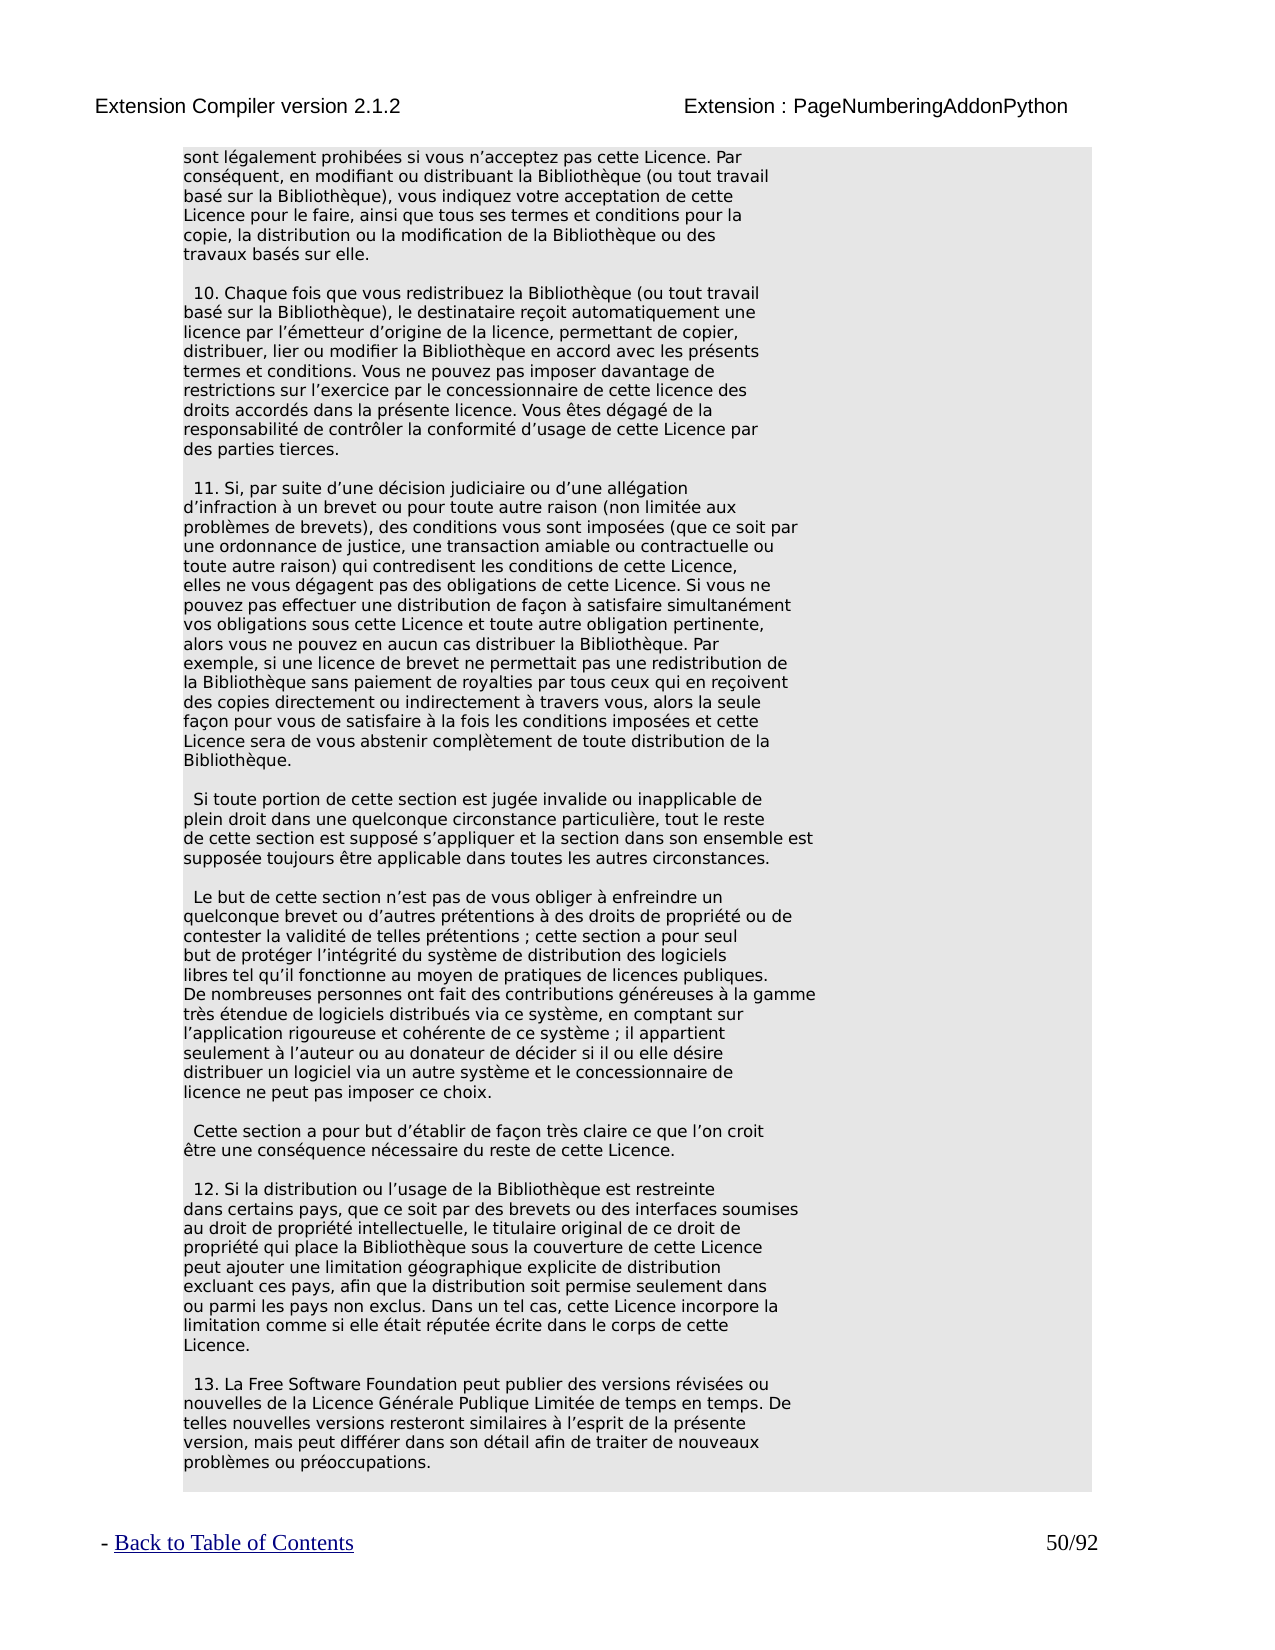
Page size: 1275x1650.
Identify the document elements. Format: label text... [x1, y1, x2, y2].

text version, mais peut différer dans son détail afin de traiter de nouveaux [183, 1433, 1092, 1453]
text Bibliothèque. [183, 751, 1092, 771]
text basé sur la Bibliothèque), le destinataire reçoit automatiquement une [183, 303, 1092, 323]
text licence ne peut pas imposer ce choix. [183, 1082, 1092, 1102]
text toute autre raison) qui contredisent les conditions de cette Licence, [183, 557, 1092, 576]
text des parties tierces. [183, 440, 1092, 459]
text nouvelles de la Licence Générale Publique Limitée de temps en temps. De [183, 1394, 1092, 1414]
text dans certains pays, que ce soit par des brevets ou des interfaces soumises [183, 1199, 1092, 1219]
text excluant ces pays, afin que la distribution soit permise seulement dans [183, 1277, 1092, 1297]
text au droit de propriété intellectuelle, le titulaire original de ce droit de [183, 1219, 1092, 1238]
text problèmes de brevets), des conditions vous sont imposées (que ce soit par [183, 518, 1092, 537]
text de cette section est supposé s’appliquer et la section dans son ensemble est [183, 829, 1092, 849]
text Cette section a pour but d’établir de façon très claire ce que l’on croit [183, 1121, 1092, 1141]
text restrictions sur l’exercice par le concessionnaire de cette licence des [183, 381, 1092, 401]
text la Bibliothèque sans paiement de royalties par tous ceux qui en reçoivent [183, 673, 1092, 693]
text 12. Si la distribution ou l’usage de la Bibliothèque est restreinte [183, 1180, 1092, 1199]
text 11. Si, par suite d’une décision judiciaire ou d’une allégation [183, 479, 1092, 498]
text droits accordés dans la présente licence. Vous êtes dégagé de la [183, 401, 1092, 420]
text une ordonnance de justice, une transaction amiable ou contractuelle ou [183, 537, 1092, 557]
text distribuer, lier ou modifier la Bibliothèque en accord avec les présents [183, 342, 1092, 362]
text but de protéger l’intégrité du système de distribution des logiciels [183, 946, 1092, 966]
text limitation comme si elle était réputée écrite dans le corps de cette [183, 1316, 1092, 1336]
text l’application rigoureuse et cohérente de ce système ; il appartient [183, 1024, 1092, 1043]
text travaux basés sur elle. [183, 245, 1092, 264]
text supposée toujours être applicable dans toutes les autres circonstances. [183, 849, 1092, 868]
text Licence sera de vous abstenir complètement de toute distribution de la [183, 732, 1092, 751]
text sont légalement prohibées si vous n’acceptez pas cette Licence. Par [183, 147, 1092, 167]
text quelconque brevet ou d’autres prétentions à des droits de propriété ou de [183, 907, 1092, 927]
text des copies directement ou indirectement à travers vous, alors la seule [183, 693, 1092, 712]
text telles nouvelles versions resteront similaires à l’esprit de la présente [183, 1414, 1092, 1433]
text alors vous ne pouvez en aucun cas distribuer la Bibliothèque. Par [183, 634, 1092, 654]
text seulement à l’auteur ou au donateur de décider si il ou elle désire [183, 1043, 1092, 1063]
text très étendue de logiciels distribués via ce système, en comptant sur [183, 1004, 1092, 1024]
text libres tel qu’il fonctionne au moyen de pratiques de licences publiques. [183, 966, 1092, 985]
text responsabilité de contrôler la conformité d’usage de cette Licence par [183, 420, 1092, 440]
text plein droit dans une quelconque circonstance particulière, tout le reste [183, 810, 1092, 829]
text être une conséquence nécessaire du reste de cette Licence. [183, 1141, 1092, 1160]
text copie, la distribution ou la modification de la Bibliothèque ou des [183, 225, 1092, 245]
text d’infraction à un brevet ou pour toute autre raison (non limitée aux [183, 498, 1092, 518]
text termes et conditions. Vous ne pouvez pas imposer davantage de [183, 362, 1092, 381]
text elles ne vous dégagent pas des obligations de cette Licence. Si vous ne [183, 576, 1092, 596]
text exemple, si une licence de brevet ne permettait pas une redistribution de [183, 654, 1092, 673]
text vos obligations sous cette Licence et toute autre obligation pertinente, [183, 615, 1092, 634]
text Licence. [183, 1336, 1092, 1355]
text basé sur la Bibliothèque), vous indiquez votre acceptation de cette [183, 186, 1092, 206]
text contester la validité de telles prétentions ; cette section a pour seul [183, 927, 1092, 946]
text licence par l’émetteur d’origine de la licence, permettant de copier, [183, 323, 1092, 342]
text De nombreuses personnes ont fait des contributions généreuses à la gamme [183, 985, 1092, 1004]
text ou parmi les pays non exclus. Dans un tel cas, cette Licence incorpore la [183, 1297, 1092, 1316]
text 13. La Free Software Foundation peut publier des versions révisées ou [183, 1375, 1092, 1394]
text Licence pour le faire, ainsi que tous ses termes et conditions pour la [183, 206, 1092, 225]
text pouvez pas effectuer une distribution de façon à satisfaire simultanément [183, 596, 1092, 615]
text façon pour vous de satisfaire à la fois les conditions imposées et cette [183, 712, 1092, 732]
text Si toute portion de cette section est jugée invalide ou inapplicable de [183, 790, 1092, 810]
text distribuer un logiciel via un autre système et le concessionnaire de [183, 1063, 1092, 1082]
text 10. Chaque fois que vous redistribuez la Bibliothèque (ou tout travail [183, 284, 1092, 303]
text Le but de cette section n’est pas de vous obliger à enfreindre un [183, 888, 1092, 907]
text peut ajouter une limitation géographique explicite de distribution [183, 1258, 1092, 1277]
text conséquent, en modifiant ou distribuant la Bibliothèque (ou tout travail [183, 167, 1092, 186]
text problèmes ou préoccupations. [183, 1453, 1092, 1472]
text propriété qui place la Bibliothèque sous la couverture de cette Licence [183, 1238, 1092, 1258]
